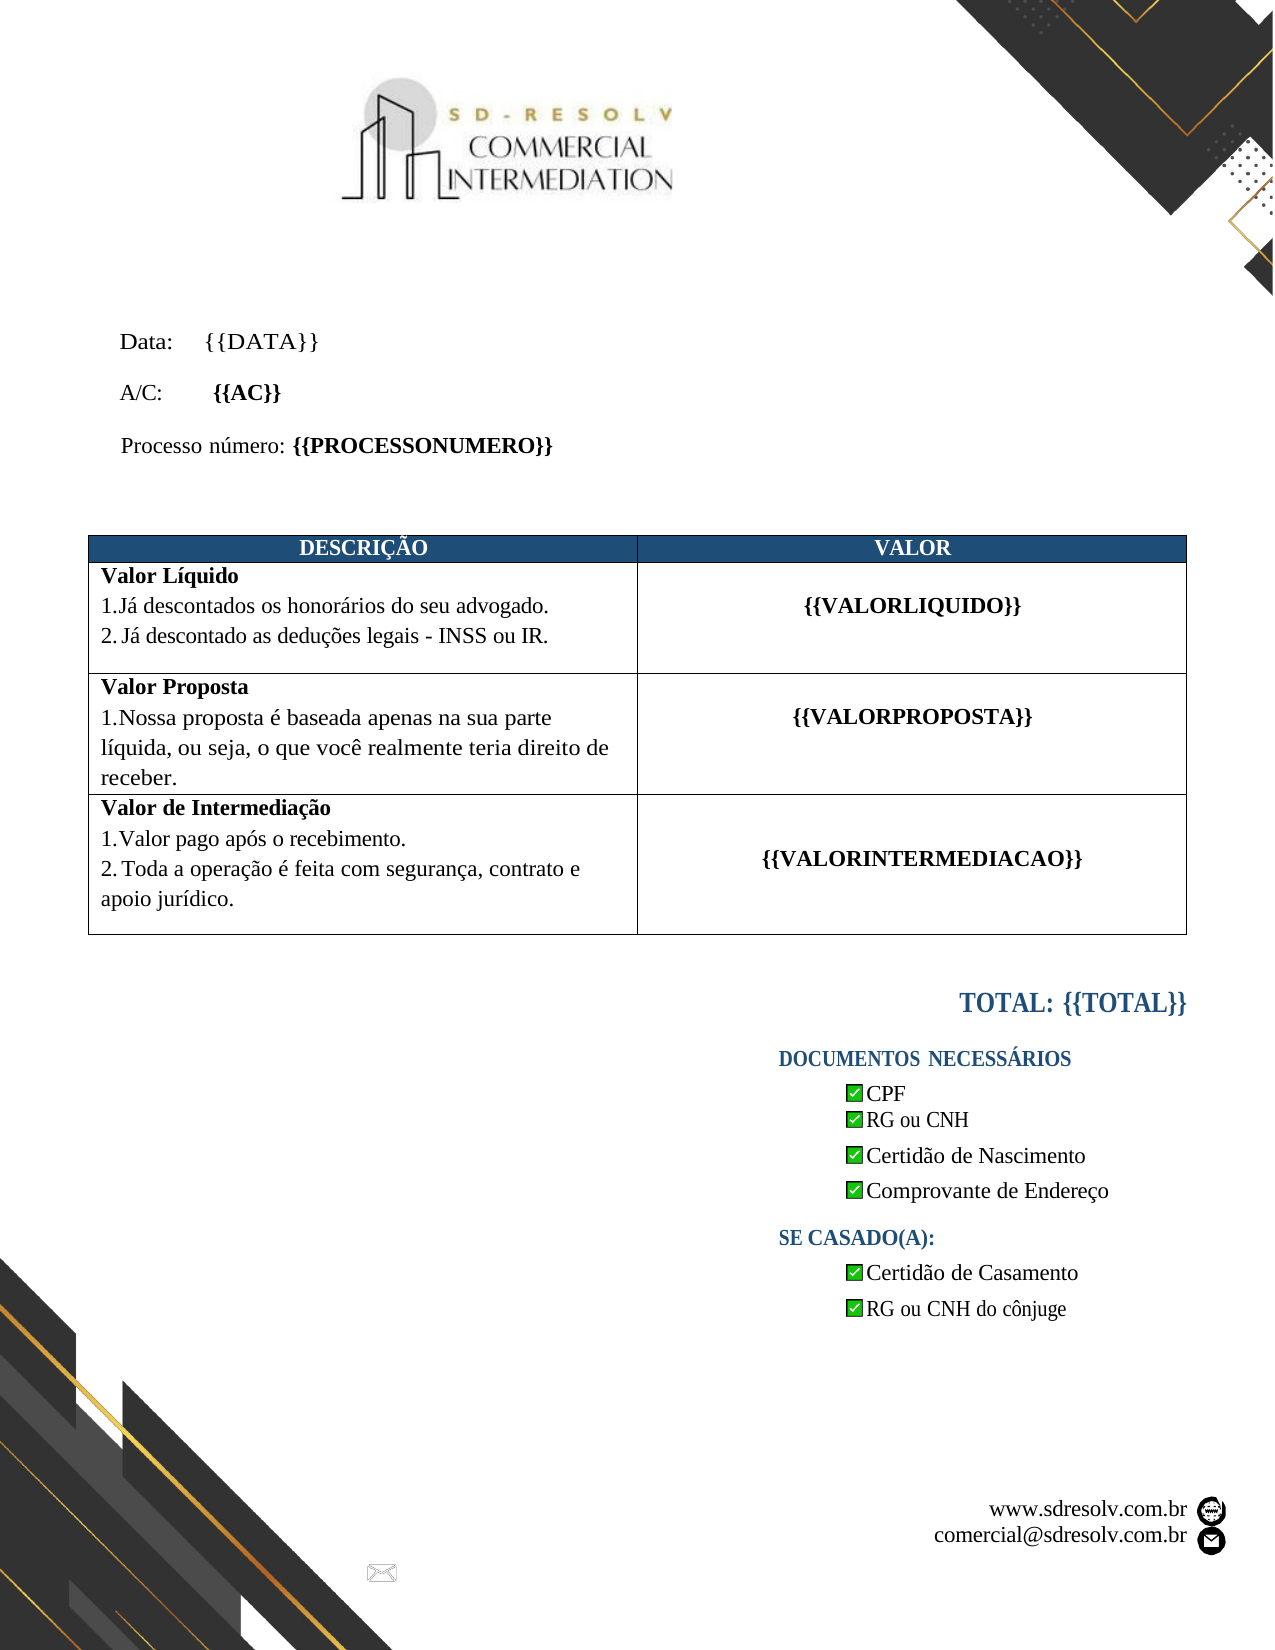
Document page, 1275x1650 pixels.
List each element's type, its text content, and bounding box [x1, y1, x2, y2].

table_cell [638, 795, 1186, 934]
list RG ou CNH [845, 1106, 1237, 1133]
picture [846, 1084, 863, 1102]
text www.sdresolv.com.br comercial@sdresolv.com.br [928, 1494, 1187, 1547]
table_header DESCRIÇÃO [89, 536, 637, 562]
text Processo número: {{PROCESSONUMERO}} [75, 406, 1237, 458]
picture [0, 1221, 431, 1650]
table_header VALOR [638, 536, 1186, 562]
list Certidão de Nascimento [845, 1142, 1237, 1168]
list Comprovante de Endereço [845, 1177, 1237, 1203]
table_cell {{VALORLIQUIDO}} [638, 563, 1186, 673]
picture [846, 1181, 863, 1199]
subtitle A/C: {{AC}} [119, 379, 1237, 406]
text Data: {{DATA}} [119, 328, 1237, 355]
text TOTAL: {{TOTAL}} [75, 985, 1187, 1019]
subtitle SE CASADO(A): [779, 1224, 1237, 1251]
picture [846, 1299, 863, 1317]
list CPF [845, 1080, 1237, 1106]
picture [846, 1146, 863, 1164]
list Certidão de Casamento [845, 1259, 1237, 1286]
table_cell Valor Líquido Já descontados os honorários do seu advogado. Já descontado as deduções legais - INSS ou IR. [89, 563, 637, 673]
table_cell Valor Proposta Nossa proposta é baseada apenas na sua parte líquida, ou seja, o que você realmente teria direito de receber. [89, 674, 637, 794]
picture [930, 0, 1273, 321]
list RG ou CNH do cônjuge [845, 1295, 1237, 1321]
picture [846, 1264, 863, 1281]
table_cell Valor de Intermediação Valor pago após o recebimento. Toda a operação é feita com segurança, contrato e apoio jurídico. [89, 795, 637, 934]
picture [332, 71, 673, 203]
table_cell {{VALORPROPOSTA}} [638, 674, 1186, 794]
subtitle DOCUMENTOS NECESSÁRIOS [779, 1045, 1237, 1071]
picture [846, 1111, 863, 1128]
